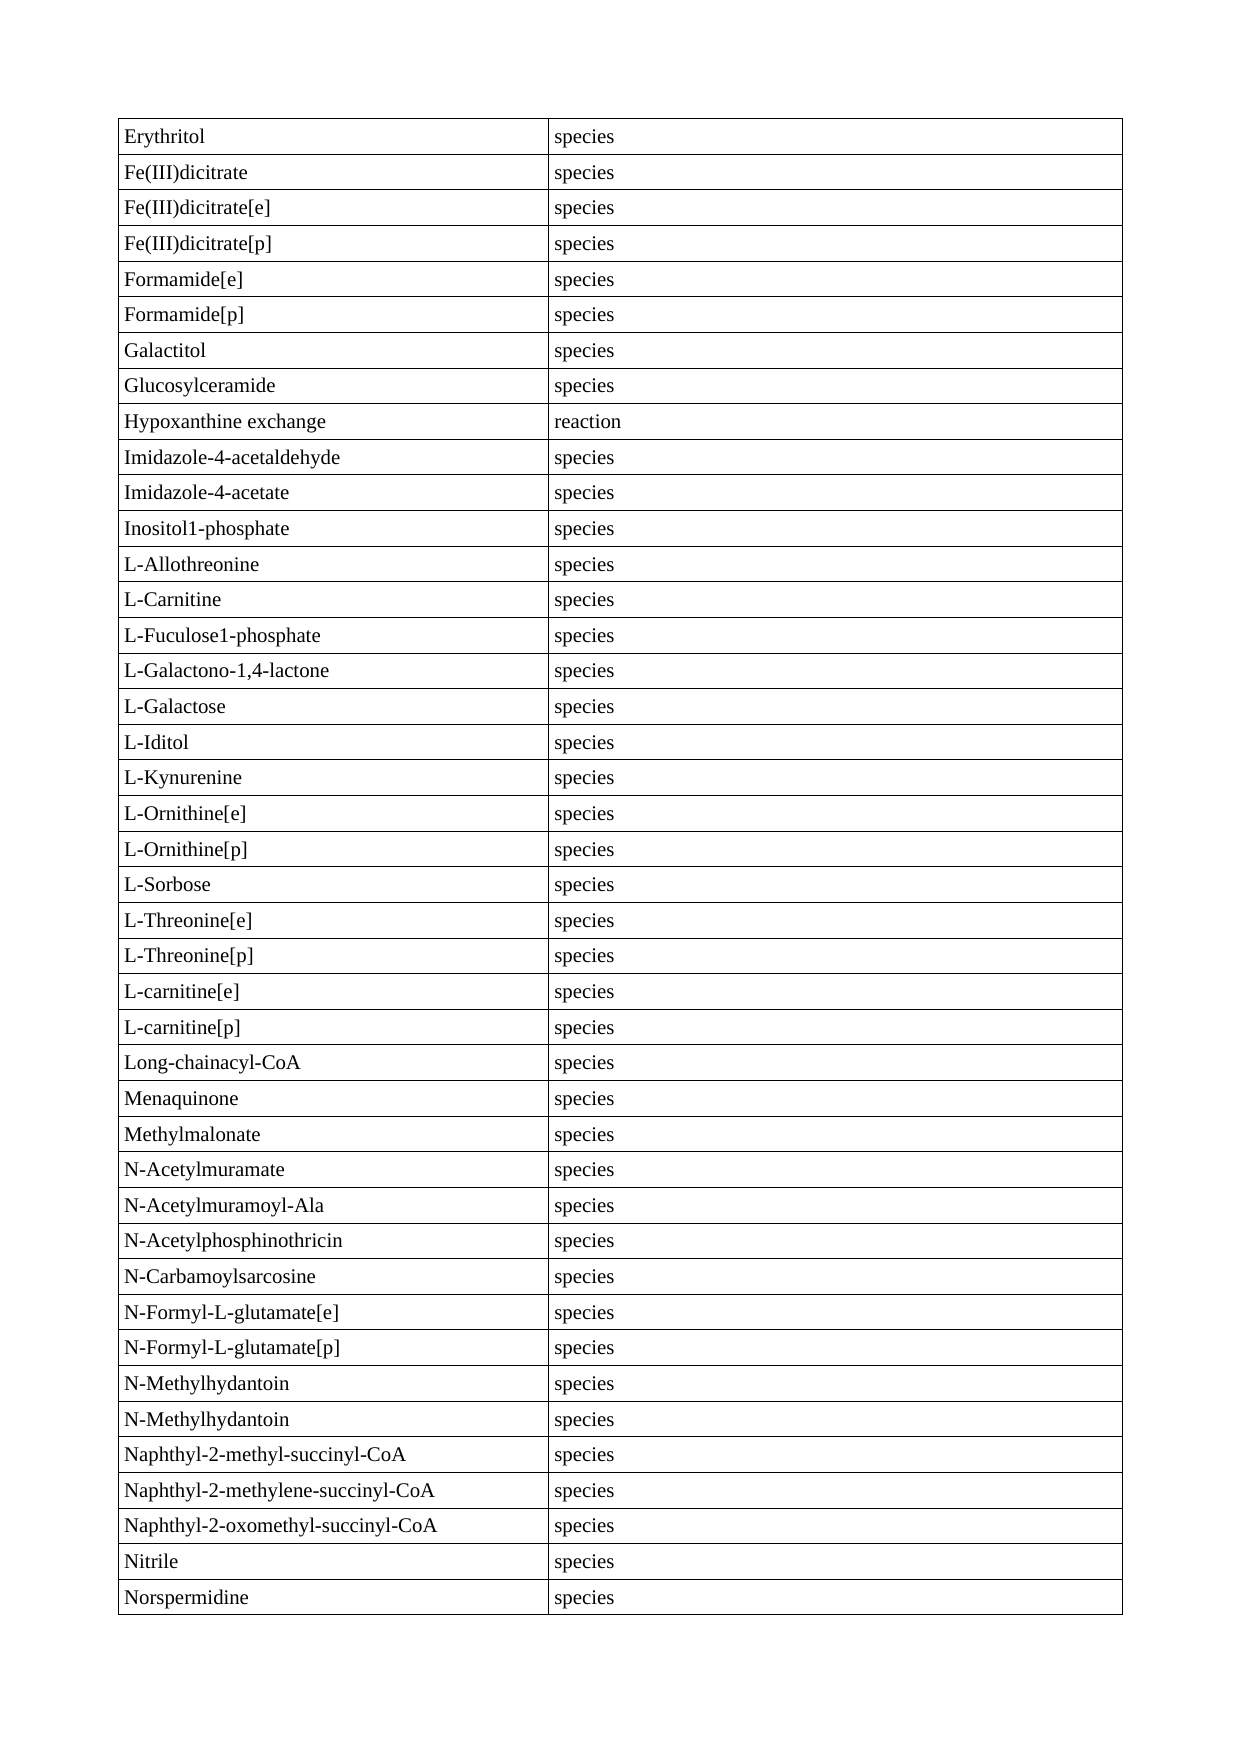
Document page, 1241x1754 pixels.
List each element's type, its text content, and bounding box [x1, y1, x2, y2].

table_cell N-Formyl-L-glutamate[e] [119, 1295, 548, 1329]
table_cell N-Acetylmuramoyl-Ala [119, 1188, 548, 1222]
table_cell Imidazole-4-acetaldehyde [119, 440, 548, 474]
table_cell species [549, 190, 1122, 225]
table_cell species [549, 1580, 1122, 1614]
table_cell species [549, 475, 1122, 510]
table_cell species [549, 440, 1122, 474]
table_cell Menaquinone [119, 1081, 548, 1116]
table_cell species [549, 1224, 1122, 1258]
table_cell species [549, 1402, 1122, 1436]
table_cell species [549, 155, 1122, 189]
table_cell reaction [549, 404, 1122, 439]
table_cell species [549, 297, 1122, 332]
table_cell Naphthyl-2-oxomethyl-succinyl-CoA [119, 1509, 548, 1543]
table_cell Imidazole-4-acetate [119, 475, 548, 510]
table_cell L-Iditol [119, 725, 548, 759]
table_cell species [549, 618, 1122, 652]
table_cell species [549, 1010, 1122, 1044]
table_cell Formamide[p] [119, 297, 548, 332]
table_cell N-Formyl-L-glutamate[p] [119, 1330, 548, 1365]
table_cell species [549, 1509, 1122, 1543]
table_cell L-Ornithine[e] [119, 796, 548, 831]
table_cell Nitrile [119, 1544, 548, 1579]
table_cell Fe(III)dicitrate [119, 155, 548, 189]
table_cell L-Kynurenine [119, 760, 548, 795]
table_cell N-Acetylmuramate [119, 1152, 548, 1187]
table_cell species [549, 654, 1122, 688]
table_cell Glucosylceramide [119, 369, 548, 403]
table_cell species [549, 1152, 1122, 1187]
table_cell L-Threonine[e] [119, 903, 548, 937]
table_cell L-Fuculose1-phosphate [119, 618, 548, 652]
table_cell species [549, 1473, 1122, 1507]
table_cell species [549, 547, 1122, 581]
table_cell species [549, 796, 1122, 831]
table_cell Fe(III)dicitrate[e] [119, 190, 548, 225]
table_cell Fe(III)dicitrate[p] [119, 226, 548, 261]
table_cell species [549, 1045, 1122, 1080]
table_cell L-carnitine[p] [119, 1010, 548, 1044]
table_cell species [549, 1437, 1122, 1472]
table_cell L-Ornithine[p] [119, 832, 548, 866]
table_cell species [549, 511, 1122, 546]
table_cell species [549, 369, 1122, 403]
table_cell species [549, 1081, 1122, 1116]
table_cell L-Sorbose [119, 867, 548, 902]
table_cell Naphthyl-2-methylene-succinyl-CoA [119, 1473, 548, 1507]
table_cell N-Acetylphosphinothricin [119, 1224, 548, 1258]
table_cell L-Allothreonine [119, 547, 548, 581]
table_cell species [549, 760, 1122, 795]
table_cell species [549, 226, 1122, 261]
table_cell Long-chainacyl-CoA [119, 1045, 548, 1080]
table_cell species [549, 262, 1122, 296]
table_cell Naphthyl-2-methyl-succinyl-CoA [119, 1437, 548, 1472]
table_cell L-Galactose [119, 689, 548, 724]
table_cell Hypoxanthine exchange [119, 404, 548, 439]
table_cell Galactitol [119, 333, 548, 367]
table_cell species [549, 689, 1122, 724]
table_cell Norspermidine [119, 1580, 548, 1614]
table_cell N-Carbamoylsarcosine [119, 1259, 548, 1294]
table_cell Inositol1-phosphate [119, 511, 548, 546]
table_cell species [549, 867, 1122, 902]
table_cell N-Methylhydantoin [119, 1366, 548, 1401]
table_cell L-Threonine[p] [119, 939, 548, 973]
table_cell N-Methylhydantoin [119, 1402, 548, 1436]
table_cell species [549, 1188, 1122, 1222]
table_cell species [549, 939, 1122, 973]
table_cell species [549, 333, 1122, 367]
table_cell species [549, 974, 1122, 1009]
table_cell species [549, 832, 1122, 866]
table_cell species [549, 1117, 1122, 1151]
table_cell species [549, 903, 1122, 937]
table_cell species [549, 1330, 1122, 1365]
table_cell species [549, 1259, 1122, 1294]
table_cell Formamide[e] [119, 262, 548, 296]
table_cell species [549, 725, 1122, 759]
table_cell L-Carnitine [119, 582, 548, 617]
table_cell species [549, 119, 1122, 154]
table_cell species [549, 1544, 1122, 1579]
table_cell species [549, 1366, 1122, 1401]
table_cell Methylmalonate [119, 1117, 548, 1151]
table_cell species [549, 582, 1122, 617]
table_cell Erythritol [119, 119, 548, 154]
table_cell L-Galactono-1,4-lactone [119, 654, 548, 688]
table_cell L-carnitine[e] [119, 974, 548, 1009]
table_cell species [549, 1295, 1122, 1329]
